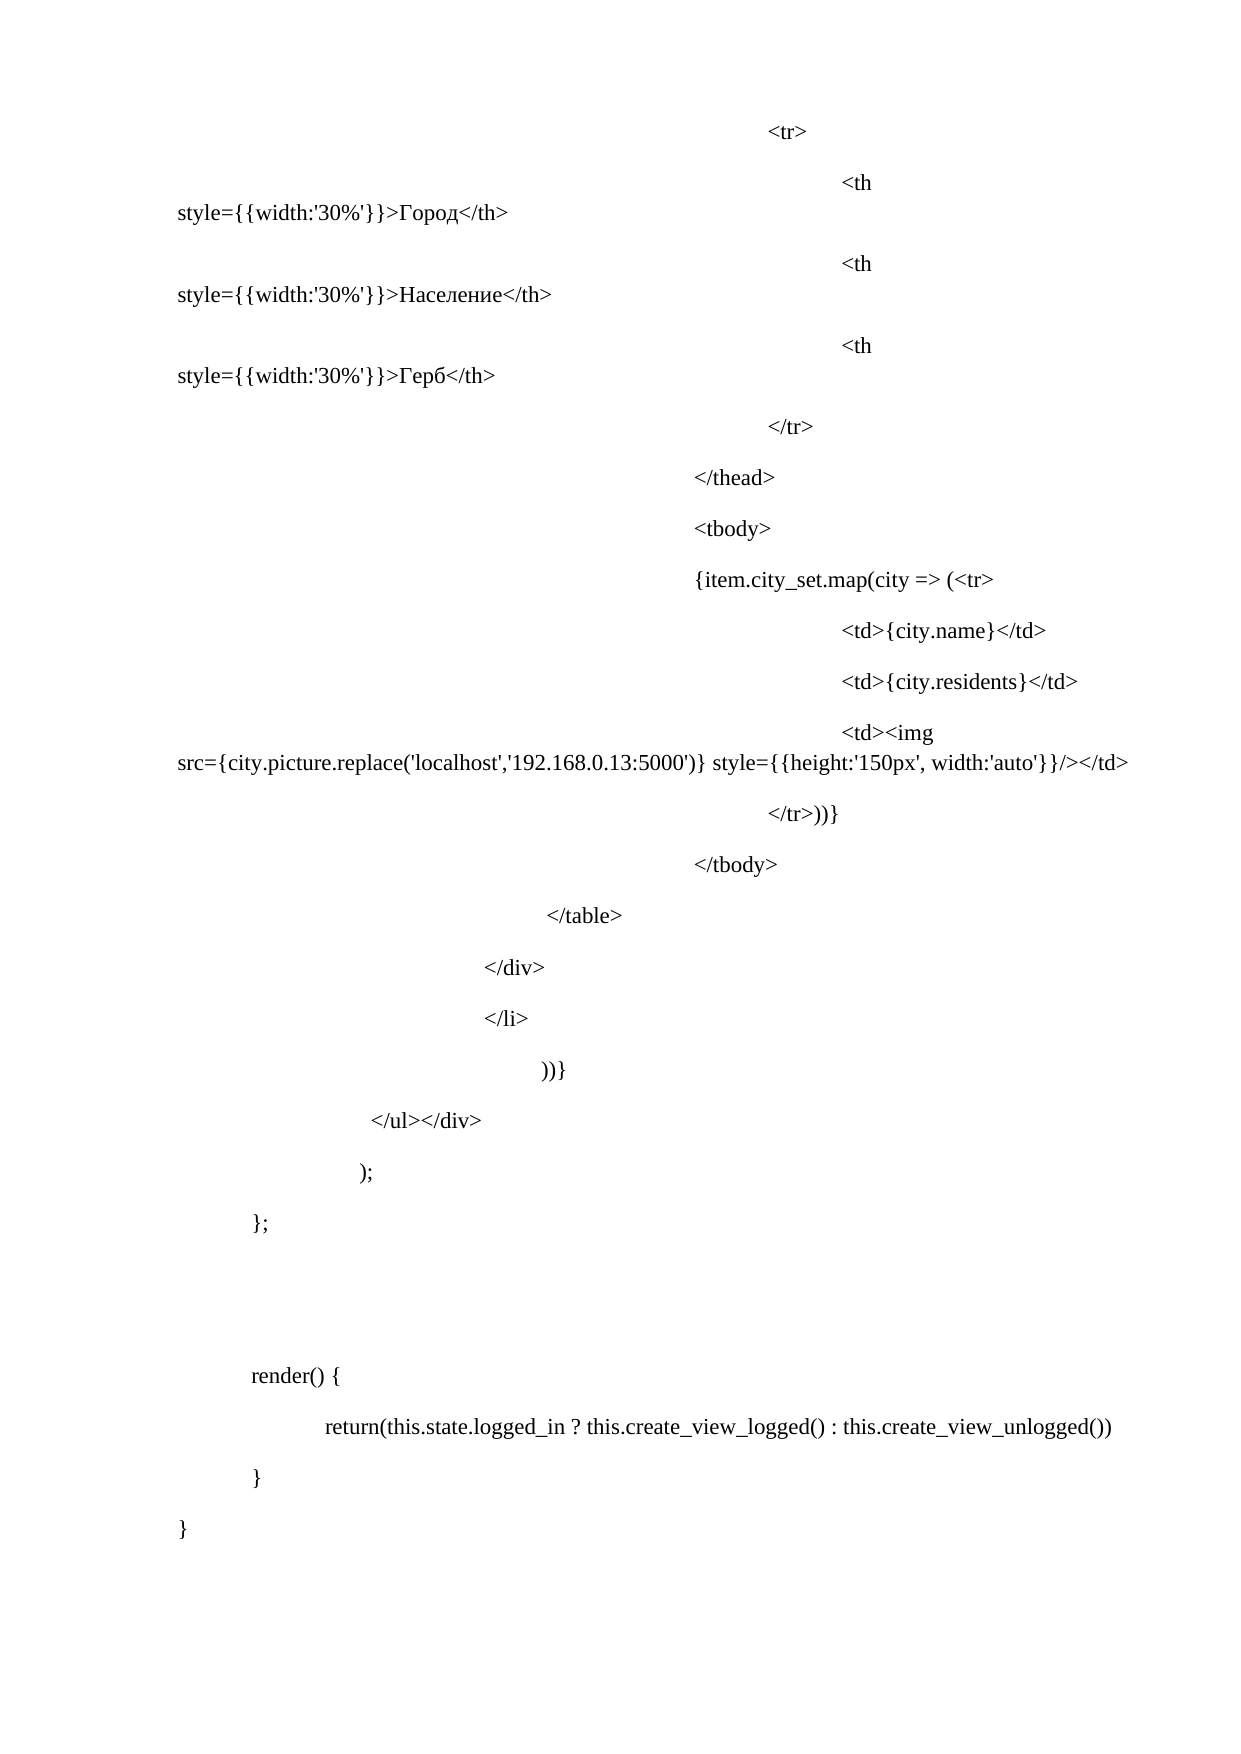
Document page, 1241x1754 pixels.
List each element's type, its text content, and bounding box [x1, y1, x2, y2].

text render() { [177, 1362, 1152, 1388]
text <th style={{width:'30%'}}>Город</th> [177, 169, 1152, 226]
text ); [177, 1158, 1152, 1184]
text <tr> [177, 118, 1152, 144]
text } [177, 1464, 1152, 1490]
text </tr>))} [177, 800, 1152, 827]
text <td>{city.residents}</td> [177, 668, 1152, 694]
text </table> [177, 902, 1152, 929]
text <th style={{width:'30%'}}>Герб</th> [177, 332, 1152, 388]
text <td><img src={city.picture.replace('localhost','192.168.0.13:5000')} style={{height:'150px', width:'auto'}}/></td> [177, 719, 1152, 776]
text </tbody> [177, 851, 1152, 878]
text }; [177, 1209, 1152, 1235]
text </tr> [177, 413, 1152, 439]
text </thead> [177, 464, 1152, 490]
text <td>{city.name}</td> [177, 617, 1152, 643]
text {item.city_set.map(city => (<tr> [177, 566, 1152, 592]
text } [177, 1515, 1152, 1541]
text </li> [177, 1004, 1152, 1031]
text <tbody> [177, 515, 1152, 541]
text </ul></div> [177, 1107, 1152, 1133]
text </div> [177, 953, 1152, 980]
text return(this.state.logged_in ? this.create_view_logged() : this.create_view_unlogged()) [177, 1413, 1152, 1439]
text <th style={{width:'30%'}}>Население</th> [177, 250, 1152, 307]
text ))} [177, 1056, 1152, 1082]
